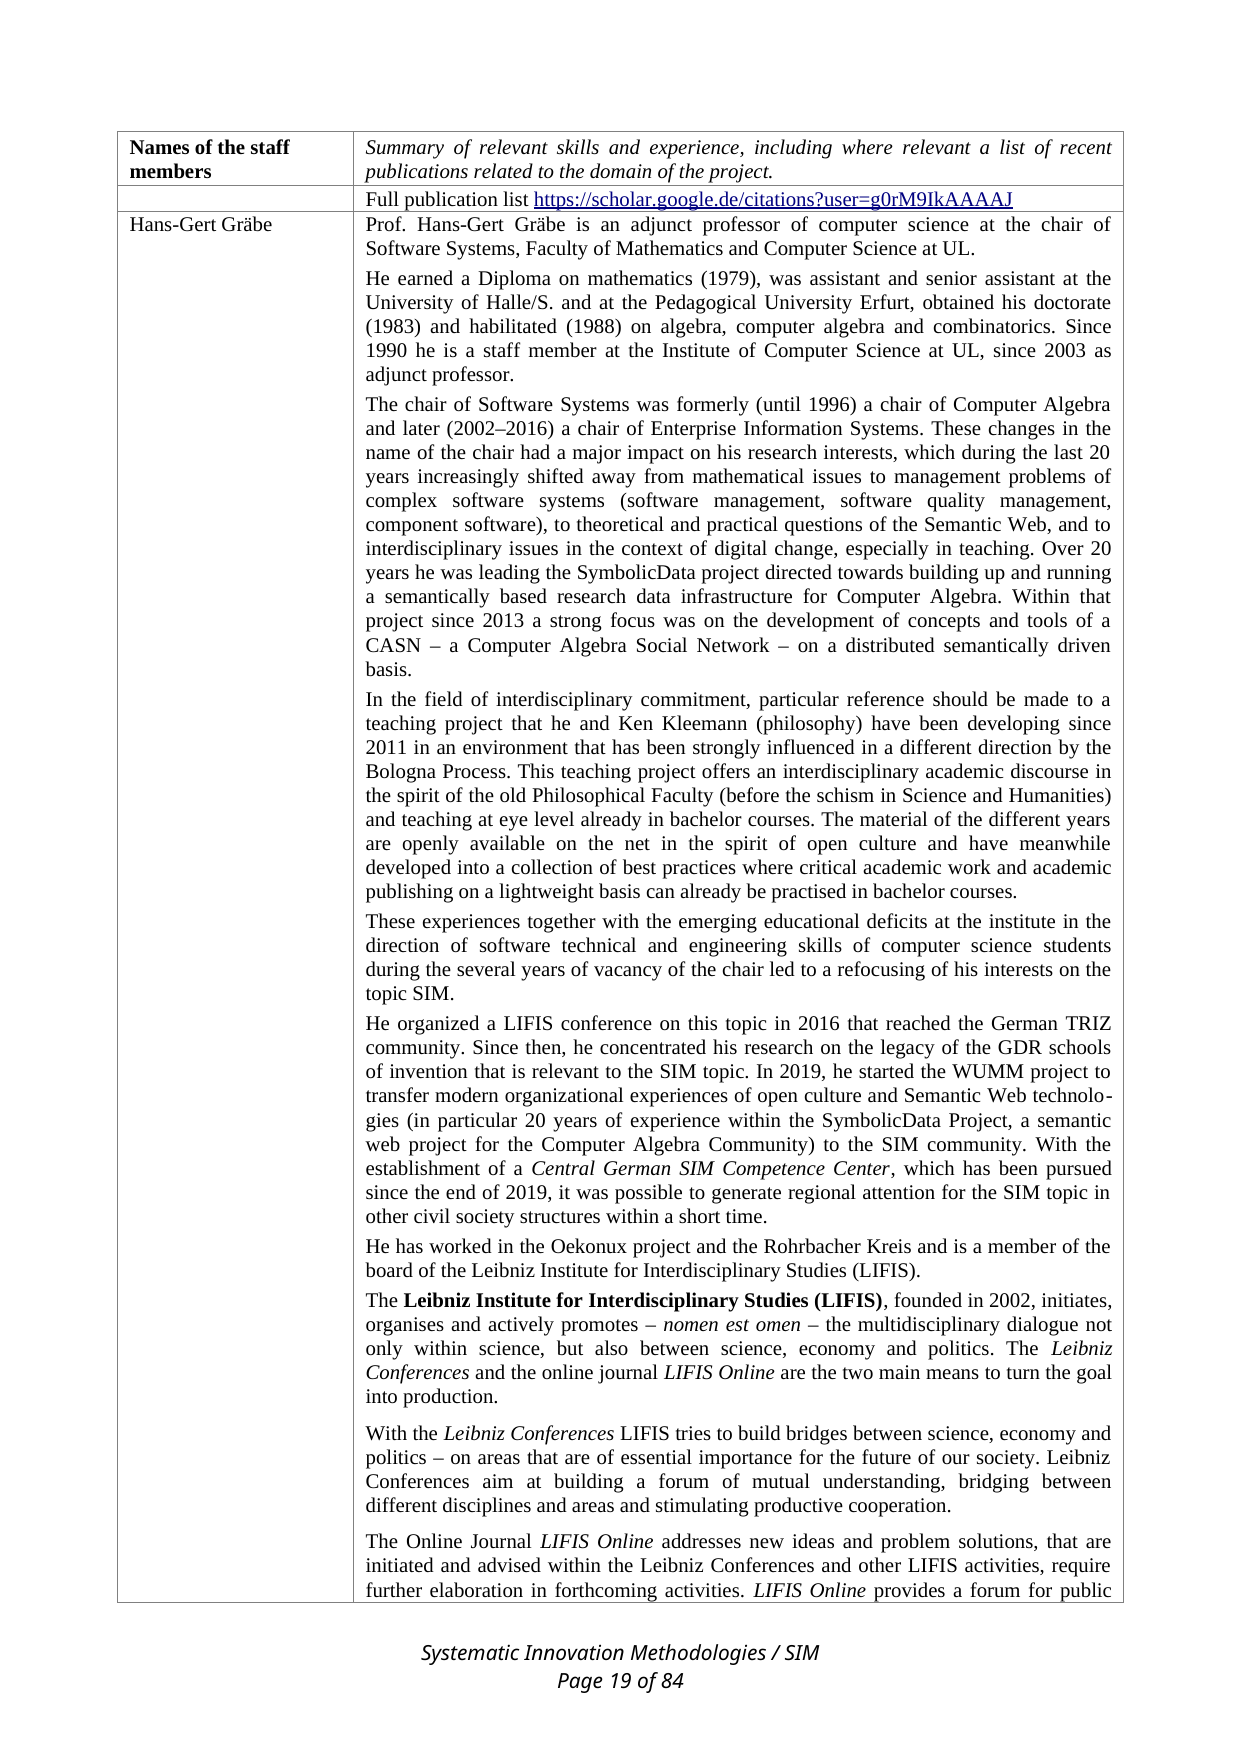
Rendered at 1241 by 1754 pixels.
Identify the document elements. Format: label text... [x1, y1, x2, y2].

table_cell Prof. Hans-Gert Gräbe is an adjunct professor of computer science at the chair of Software Systems, Faculty of Mathematics and Computer Science at UL. He earned a Diploma on mathematics (1979), was assistant and senior assistant at the University of Halle/S. and at the Pedagogical University Erfurt, obtained his doctorate (1983) and habilitated (1988) on algebra, computer algebra and combinatorics. Since 1990 he is a staff member at the Institute of Computer Science at UL, since 2003 as adjunct professor. The chair of Software Systems was formerly (until 1996) a chair of Computer Algebra and later (2002–2016) a chair of Enterprise Information Systems. These changes in the name of the chair had a major impact on his research interests, which during the last 20 years increasingly shifted away from mathematical issues to management problems of complex software systems (software management, software quality management, component software), to theoretical and practical questions of the Semantic Web, and to interdisciplinary issues in the context of digital change, especially in teaching. Over 20 years he was leading the SymbolicData project directed towards building up and running a semantically based research data infrastructure for Computer Algebra. Within that project since 2013 a strong focus was on the development of concepts and tools of a CASN – a Computer Algebra Social Network – on a distributed semantically driven basis. In the field of interdisciplinary commitment, particular reference should be made to a teaching project that he and Ken Kleemann (philosophy) have been developing since 2011 in an environment that has been strongly influenced in a different direction by the Bologna Process. This teaching project offers an interdisciplinary academic discourse in the spirit of the old Philosophical Faculty (before the schism in Science and Humanities) and teaching at eye level already in bachelor courses. The material of the different years are openly available on the net in the spirit of open culture and have meanwhile developed into a collection of best practices where critical academic work and academic publishing on a lightweight basis can already be practised in bachelor courses. These experiences together with the emerging educational deficits at the institute in the direction of software technical and engineering skills of computer science students during the several years of vacancy of the chair led to a refocusing of his interests on the topic SIM. He organized a LIFIS conference on this topic in 2016 that reached the German TRIZ community. Since then, he concentrated his research on the legacy of the GDR schools of invention that is relevant to the SIM topic. In 2019, he started the WUMM project to transfer modern organizational experiences of open culture and Semantic Web technolo­gies (in particular 20 years of experience within the SymbolicData Project, a semantic web project for the Computer Algebra Community) to the SIM community. With the establishment of a Central German SIM Competence Center, which has been pursued since the end of 2019, it was possible to generate regional attention for the SIM topic in other civil society structures within a short time. He has worked in the Oekonux project and the Rohrbacher Kreis and is a member of the board of the Leibniz Institute for Interdisciplinary Studies (LIFIS). The Leibniz Institute for Interdisciplinary Studies (LIFIS), founded in 2002, initiates, organises and actively promotes – nomen est omen – the multidisciplinary dialogue not only within science, but also between science, economy and politics. The Leibniz Conferences and the online journal LIFIS Online are the two main means to turn the goal into production. With the Leibniz Conferences LIFIS tries to build bridges between science, economy and politics – on areas that are of essential importance for the future of our society. Leibniz Conferences aim at building a forum of mutual understanding, bridging between different disciplines and areas and stimulating productive cooperation. The Online Journal LIFIS Online addresses new ideas and problem solutions, that are initiated and advised within the Leibniz Conferences and other LIFIS activities, require further elaboration in forthcoming activities. LIFIS Online provides a forum for public [354, 212, 1123, 1602]
table_cell [118, 186, 353, 211]
table_header Summary of relevant skills and experience, including where relevant a list of recent publications related to the domain of the project. [354, 132, 1123, 185]
table_cell Full publication list https://scholar.google.de/citations?user=g0rM9IkAAAAJ [354, 186, 1123, 211]
table_cell Hans-Gert Gräbe [118, 212, 353, 1602]
table_header Names of the staff members [118, 132, 353, 185]
